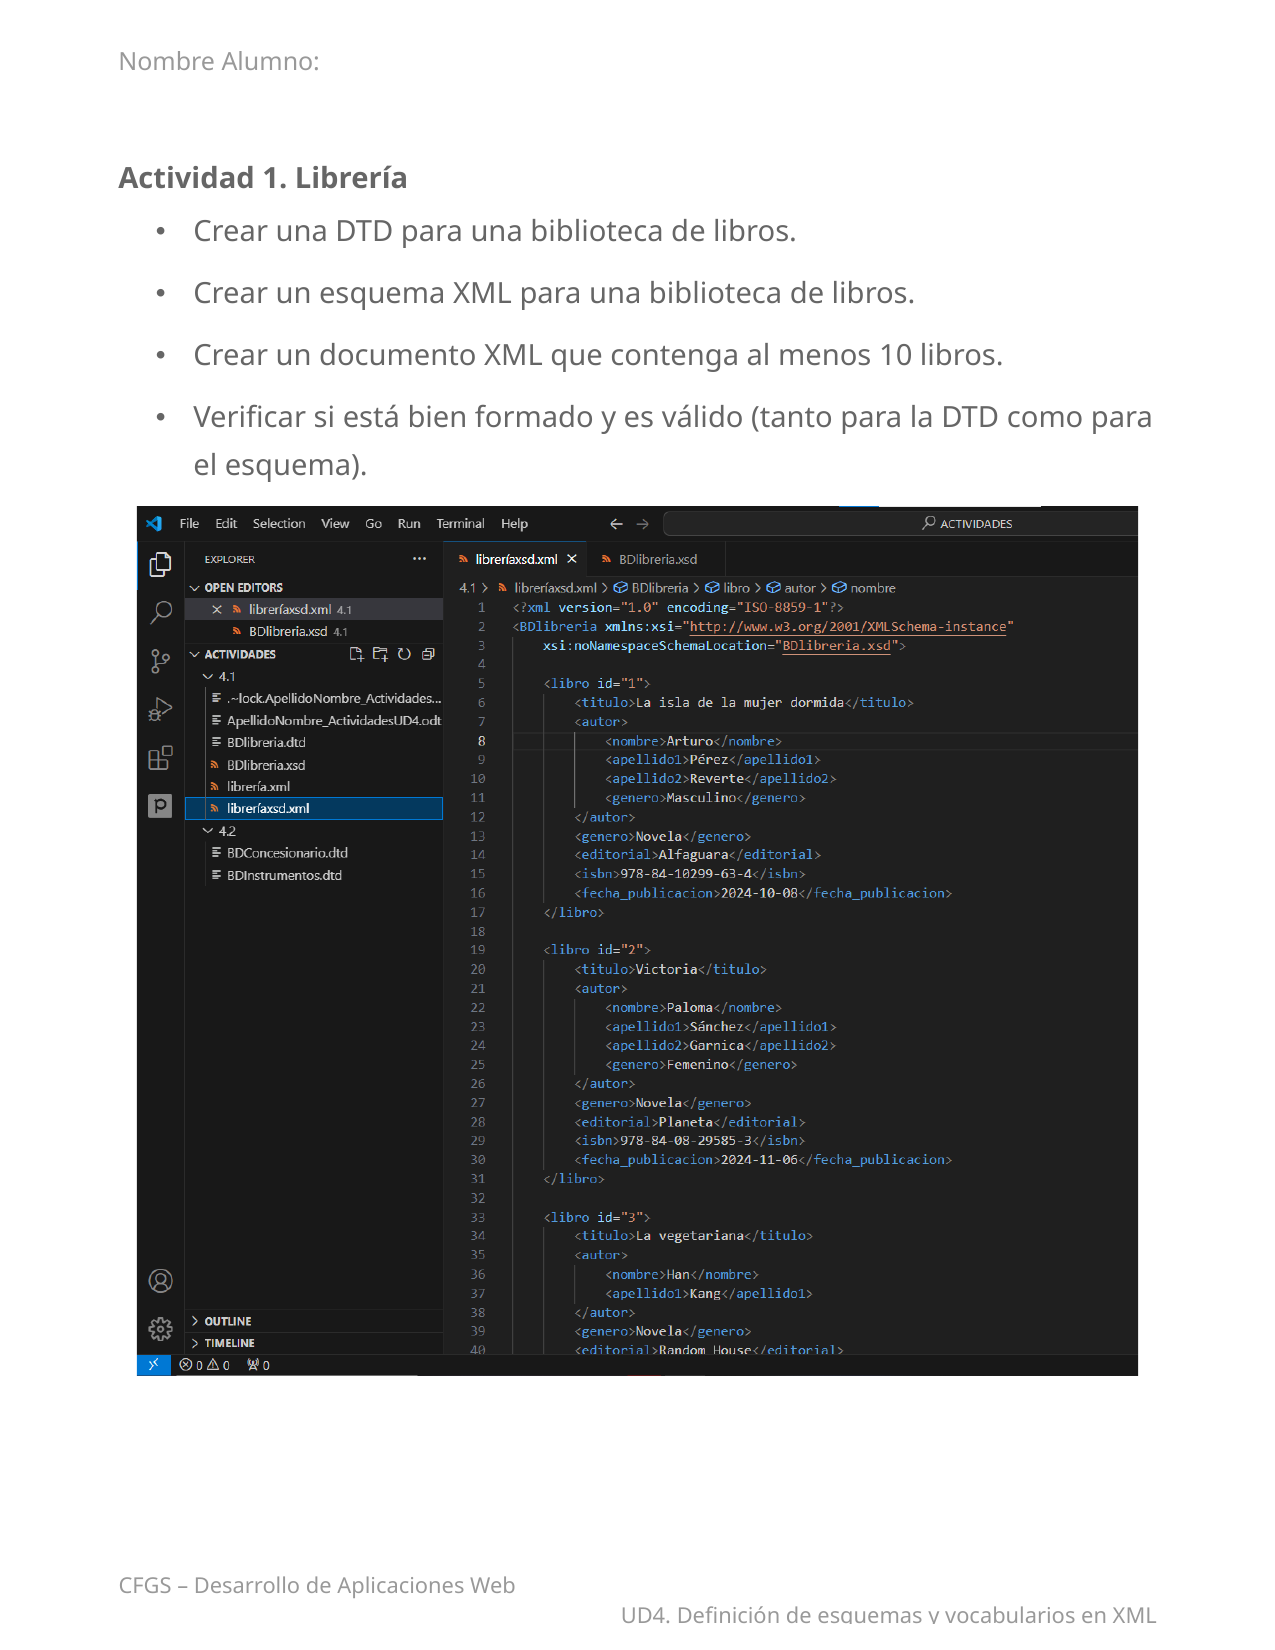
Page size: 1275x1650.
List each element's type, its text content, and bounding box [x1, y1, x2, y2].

list Crear un documento XML que contenga al menos 10 libros. [156, 334, 1157, 374]
list Verificar si está bien formado y es válido (tanto para la DTD como para el esquema). [156, 396, 1157, 484]
subtitle Actividad 1. Librería [118, 158, 1157, 197]
list Crear una DTD para una biblioteca de libros. [156, 210, 1157, 249]
list Crear un esquema XML para una biblioteca de libros. [156, 272, 1157, 312]
picture [136, 506, 1139, 1376]
